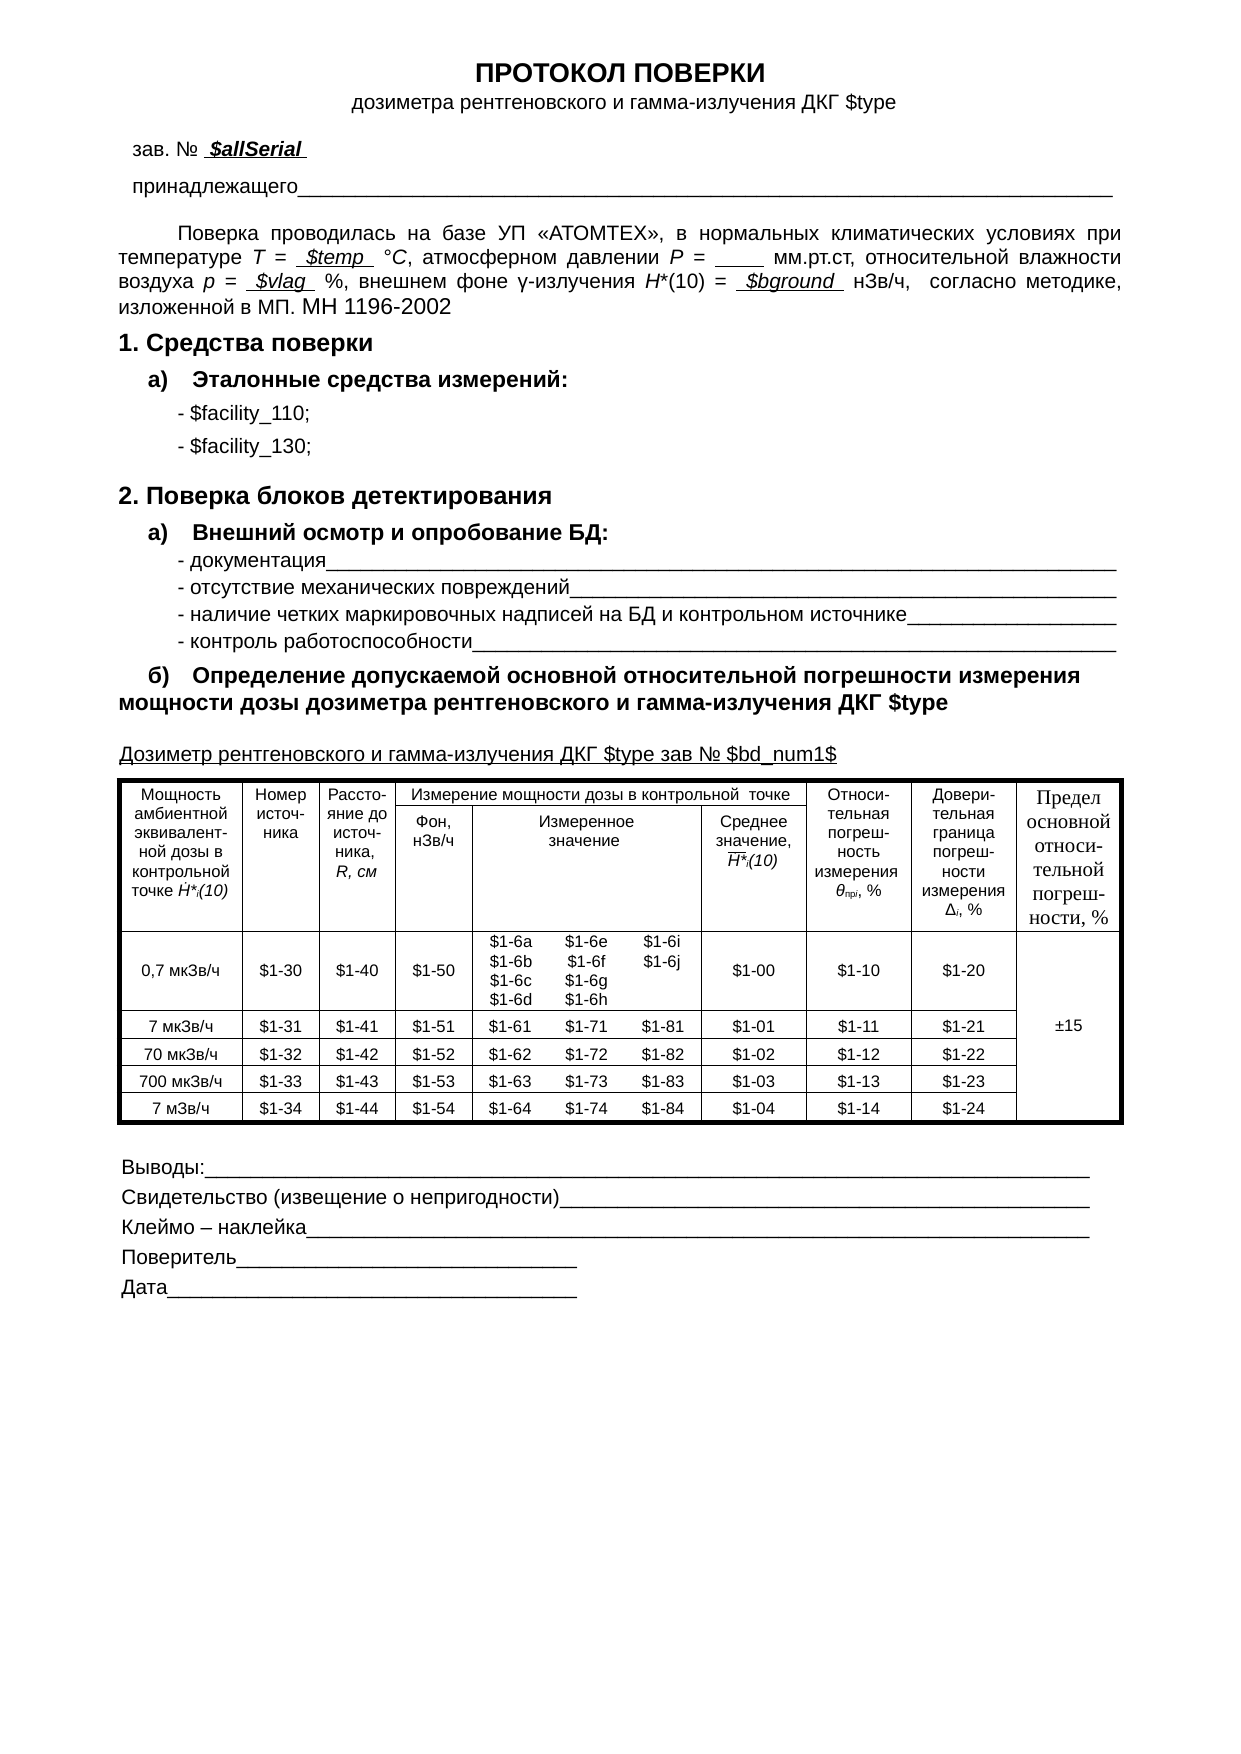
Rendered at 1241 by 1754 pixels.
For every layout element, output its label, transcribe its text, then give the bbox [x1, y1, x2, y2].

table_cell $1-62 [473, 1039, 548, 1065]
table_header Дозиметр рентгеновского и гамма-излучения ДКГ $type зав № $bd_num1$ [119, 729, 1121, 778]
table_cell Рассто-яние до источ-ника, R, см [320, 783, 395, 931]
table_cell Поверитель [118, 1242, 1122, 1272]
text зав. № $allSerial [132, 136, 1122, 160]
table_cell $1-50 [396, 932, 472, 1010]
table_cell Номер источ-ника [243, 783, 319, 931]
table_cell $1-32 [243, 1039, 319, 1065]
table_cell $1-21 [912, 1011, 1016, 1038]
table_cell $1-41 [320, 1011, 395, 1038]
text Поверка проводилась на базе УП «АТОМТЕХ», в нормальных климатических условиях при температуре Т = $temp °С, атмосферном давлении Р = мм.рт.ст, относительной влажности воздуха р = $vlag %, внешнем фоне γ-излучения H*(10) = $bground нЗв/ч, согласно методике, изложенной в МП. МН 1196-2002 [118, 221, 1122, 319]
table_cell [624, 990, 699, 1009]
table_cell [624, 971, 699, 990]
text - наличие четких маркировочных надписей на БД и контрольном источнике [118, 602, 1122, 626]
table_cell $1-72 [548, 1039, 624, 1065]
table_cell Измеренное значение [473, 806, 701, 931]
table_cell $1-34 [243, 1093, 319, 1119]
table_cell $1-23 [912, 1066, 1016, 1092]
text 2. Поверка блоков детектирования [118, 481, 1122, 510]
text 1. Средства поверки [118, 328, 1122, 357]
table_cell $1-12 [807, 1039, 911, 1065]
text дозиметра рентгеновского и гамма-излучения ДКГ $type [132, 88, 1122, 114]
text - документация [118, 548, 1122, 572]
text - $facility_130; [118, 434, 1122, 458]
text - контроль работоспособности [118, 629, 1122, 653]
text - $facility_110; [118, 401, 1122, 425]
table_cell $1-44 [320, 1093, 395, 1119]
table_cell 7 мЗв/ч [122, 1093, 242, 1119]
table_cell $1-40 [320, 932, 395, 1010]
table_cell $1-24 [912, 1093, 1016, 1119]
table_cell $1-63 [473, 1066, 548, 1092]
table_cell $1-43 [320, 1066, 395, 1092]
table_cell Фон, нЗв/ч [396, 806, 472, 931]
table_header $1-6a [473, 932, 548, 951]
table_cell ±15 [1017, 932, 1119, 1119]
table_cell $1-31 [243, 1011, 319, 1038]
text ПРОТОКОЛ ПОВЕРКИ [118, 57, 1122, 88]
table_cell $1-03 [702, 1066, 806, 1092]
table_cell 700 мкЗв/ч [122, 1066, 242, 1092]
table_cell $1-33 [243, 1066, 319, 1092]
table_cell $1-61 [473, 1011, 548, 1038]
table_cell $1-00 [702, 932, 806, 1010]
table_cell $1-6h [549, 990, 624, 1009]
table_cell 70 мкЗв/ч [122, 1039, 242, 1065]
table_cell $1-10 [807, 932, 911, 1010]
table_cell $1-54 [396, 1093, 472, 1119]
table_cell $1-42 [320, 1039, 395, 1065]
table_cell $1-53 [396, 1066, 472, 1092]
table_cell $1-52 [396, 1039, 472, 1065]
table_cell $1-64 [473, 1093, 548, 1119]
text б) Определение допускаемой основной относительной погрешности измерения мощности дозы дозиметра рентгеновского и гамма-излучения ДКГ $type [118, 662, 1122, 715]
table_cell Свидетельство (извещение о непригодности) [118, 1182, 1122, 1212]
table_cell $1-83 [625, 1066, 701, 1092]
table_cell $1-6j [624, 951, 699, 971]
table_cell $1-20 [912, 932, 1016, 1010]
table_cell $1-82 [625, 1039, 701, 1065]
table_cell $1-11 [807, 1011, 911, 1038]
table_cell Дата [118, 1272, 1122, 1302]
table_cell $1-6b [473, 951, 548, 971]
table_header Выводы: [118, 1152, 1122, 1182]
table_cell $1-71 [548, 1011, 624, 1038]
table_cell 0,7 мкЗв/ч [122, 932, 242, 1010]
table_cell $1-51 [396, 1011, 472, 1038]
text а) Эталонные средства измерений: [118, 366, 1122, 392]
table_cell $1-6f [549, 951, 624, 971]
table_cell Измерение мощности дозы в контрольной точке [396, 783, 806, 805]
table_cell $1-84 [625, 1093, 701, 1119]
table_cell Мощность амбиентной эквивалент-ной дозы в контрольной точке Ḣ*i(10) [122, 783, 242, 931]
table_cell $1-6d [473, 990, 548, 1009]
text принадлежащего [132, 172, 1122, 199]
table_cell Предел основной относи-тельной погреш-ности, % [1017, 783, 1119, 931]
table_cell $1-22 [912, 1039, 1016, 1065]
table_cell $1-14 [807, 1093, 911, 1119]
table_cell $1-02 [702, 1039, 806, 1065]
table_cell $1-04 [702, 1093, 806, 1119]
table_cell $1-30 [243, 932, 319, 1010]
table_cell $1-6c [473, 971, 548, 990]
table_cell $1-01 [702, 1011, 806, 1038]
table_cell $1-81 [625, 1011, 701, 1038]
table_header $1-6i [624, 932, 699, 951]
table_cell Относи-тельная погреш-ность измерения θпрi, % [807, 783, 911, 931]
text - отсутствие механических повреждений [118, 575, 1122, 599]
table_cell Довери-тельная граница погреш-ности измерения Δi, % [912, 783, 1016, 931]
table_cell Клеймо – наклейка [118, 1212, 1122, 1242]
table_cell $1-6g [549, 971, 624, 990]
table_cell $1-74 [548, 1093, 624, 1119]
table_cell 7 мкЗв/ч [122, 1011, 242, 1038]
table_cell Среднее значение, Ḣ*i(10) [702, 806, 806, 931]
table_cell $1-73 [548, 1066, 624, 1092]
table_cell $1-13 [807, 1066, 911, 1092]
table_header $1-6e [549, 932, 624, 951]
text а) Внешний осмотр и опробование БД: [118, 519, 1122, 545]
